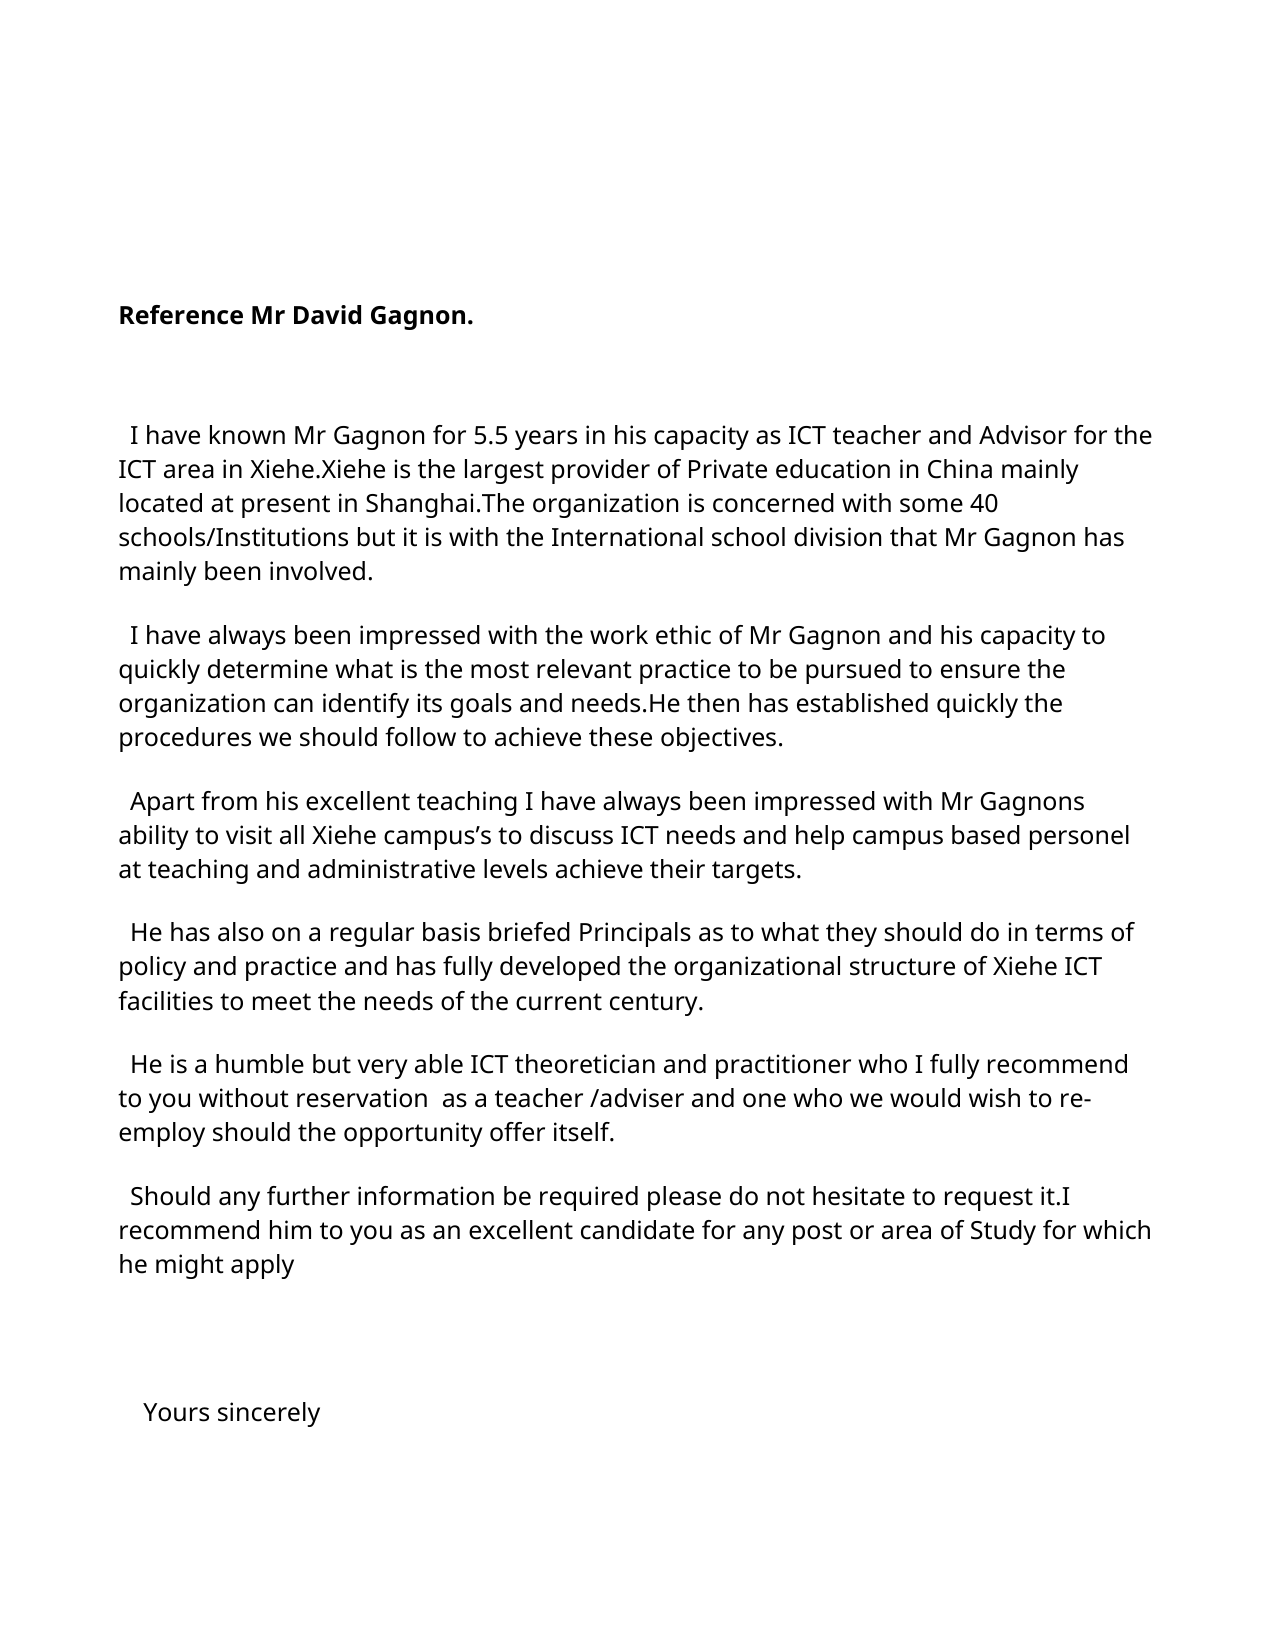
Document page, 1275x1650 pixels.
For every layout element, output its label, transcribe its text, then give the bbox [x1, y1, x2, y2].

text He has also on a regular basis briefed Principals as to what they should do in terms of policy and practice and has fully developed the organizational structure of Xiehe ICT facilities to meet the needs of the current century. [118, 915, 1157, 1017]
text Should any further information be required please do not hesitate to request it.I recommend him to you as an excellent candidate for any post or area of Study for which he might apply [118, 1178, 1157, 1281]
text I have known Mr Gagnon for 5.5 years in his capacity as ICT teacher and Advisor for the ICT area in Xiehe.Xiehe is the largest provider of Private education in China mainly located at present in Shanghai.The organization is concerned with some 40 schools/Institutions but it is with the International school division that Mr Gagnon has mainly been involved. [118, 418, 1157, 588]
text Yours sincerely [118, 1394, 1157, 1428]
text Apart from his excellent teaching I have always been impressed with Mr Gagnons ability to visit all Xiehe campus’s to discuss ICT needs and help campus based personel at teaching and administrative levels achieve their targets. [118, 783, 1157, 886]
text I have always been impressed with the work ethic of Mr Gagnon and his capacity to quickly determine what is the most relevant practice to be pursued to ensure the organization can identify its goals and needs.He then has established quickly the procedures we should follow to achieve these objectives. [118, 618, 1157, 754]
text Reference Mr David Gagnon. [118, 298, 1157, 332]
text He is a humble but very able ICT theoretician and practitioner who I fully recommend to you without reservation as a teacher /adviser and one who we would wish to re-employ should the opportunity offer itself. [118, 1047, 1157, 1149]
